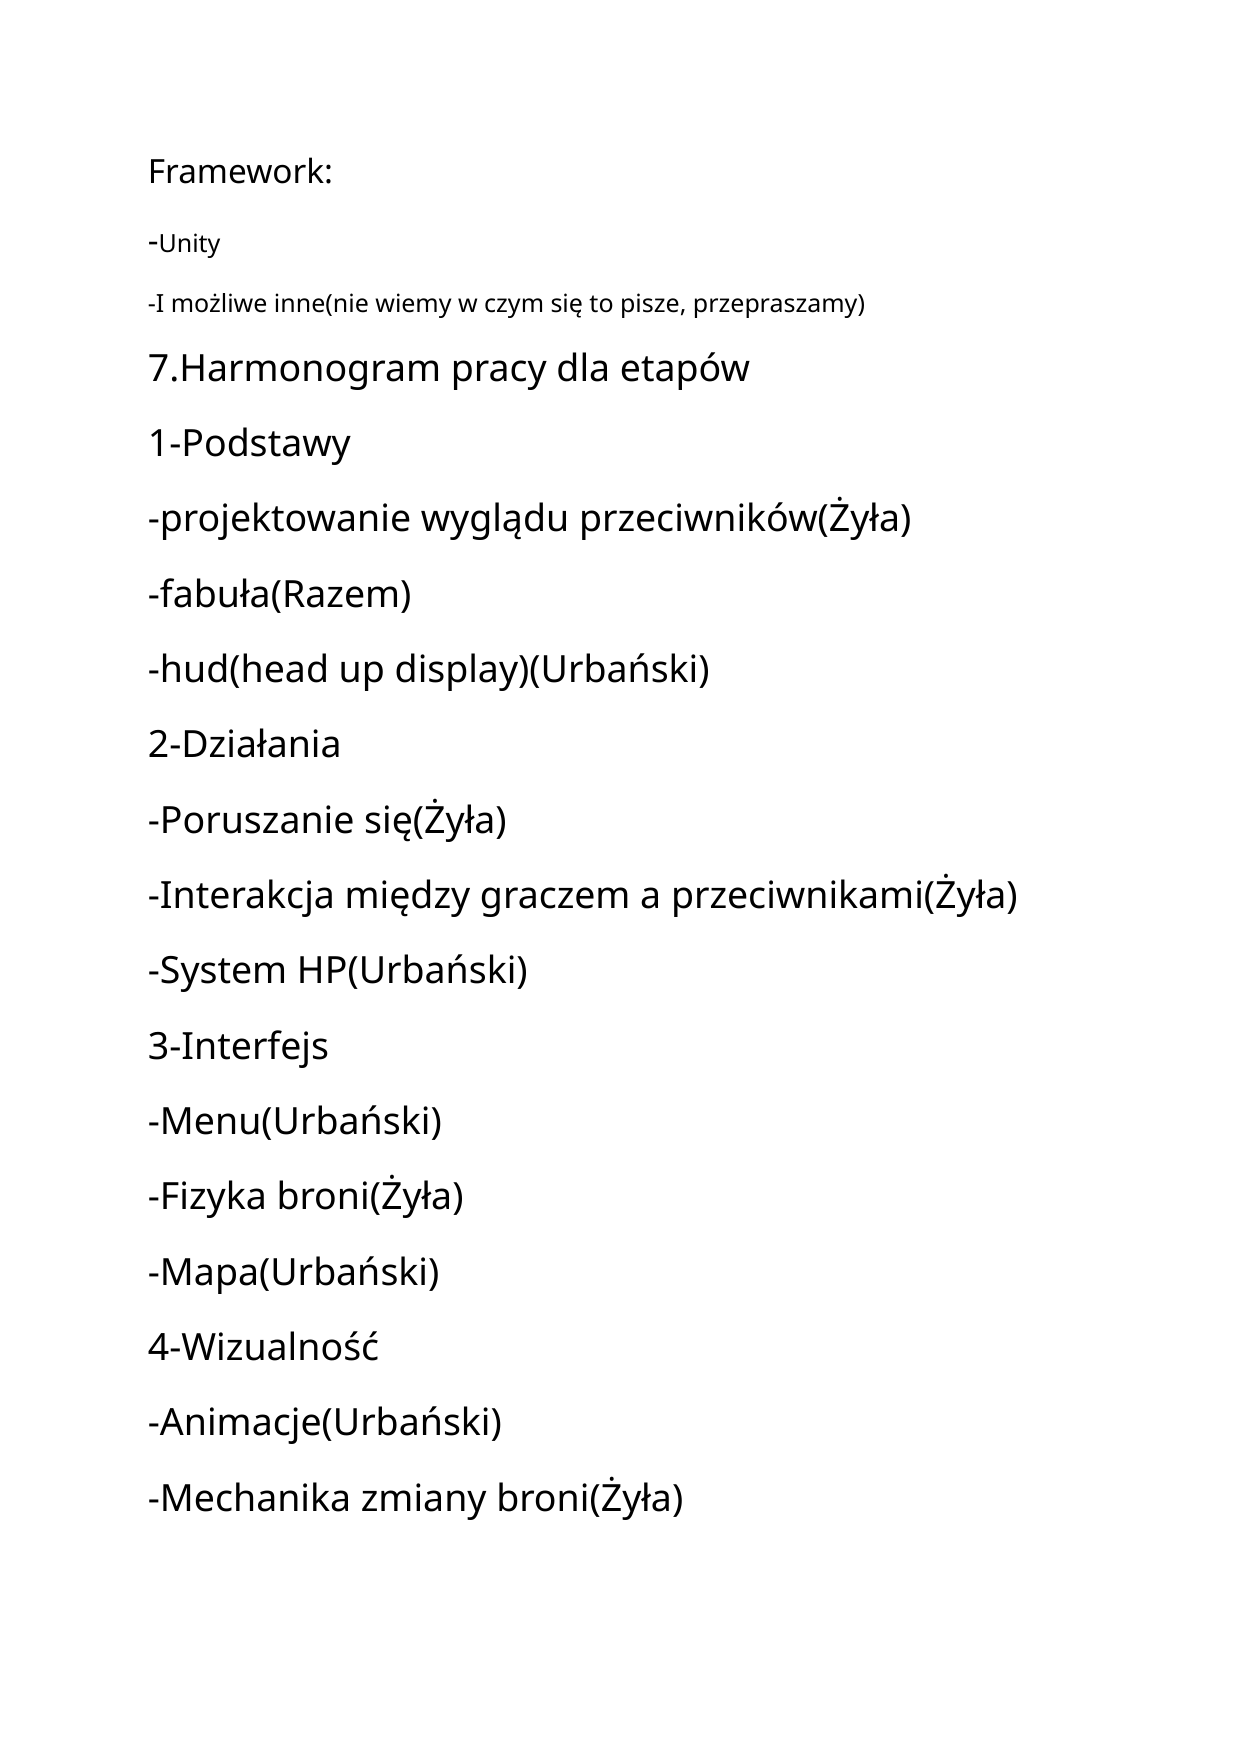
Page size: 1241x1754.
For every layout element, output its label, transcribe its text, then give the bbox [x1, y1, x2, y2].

text -Interakcja między graczem a przeciwnikami(Żyła) [148, 868, 1093, 919]
text -System HP(Urbański) [148, 944, 1093, 995]
text 3-Interfejs [148, 1019, 1093, 1070]
text -Animacje(Urbański) [148, 1396, 1093, 1447]
text -Unity [148, 216, 1093, 262]
text -fabuła(Razem) [148, 567, 1093, 618]
text -Fizyka broni(Żyła) [148, 1169, 1093, 1221]
text 2-Działania [148, 718, 1093, 769]
text -Menu(Urbański) [148, 1094, 1093, 1145]
text -projektowanie wyglądu przeciwników(Żyła) [148, 492, 1093, 543]
text -Mechanika zmiany broni(Żyła) [148, 1471, 1093, 1522]
text -Poruszanie się(Żyła) [148, 793, 1093, 844]
text -Mapa(Urbański) [148, 1245, 1093, 1296]
text 7.Harmonogram pracy dla etapów [148, 341, 1093, 392]
text -hud(head up display)(Urbański) [148, 642, 1093, 693]
text 1-Podstawy [148, 416, 1093, 467]
text -I możliwe inne(nie wiemy w czym się to pisze, przepraszamy) [148, 285, 1093, 319]
text Framework: [148, 148, 1093, 193]
text 4-Wizualność [148, 1320, 1093, 1371]
